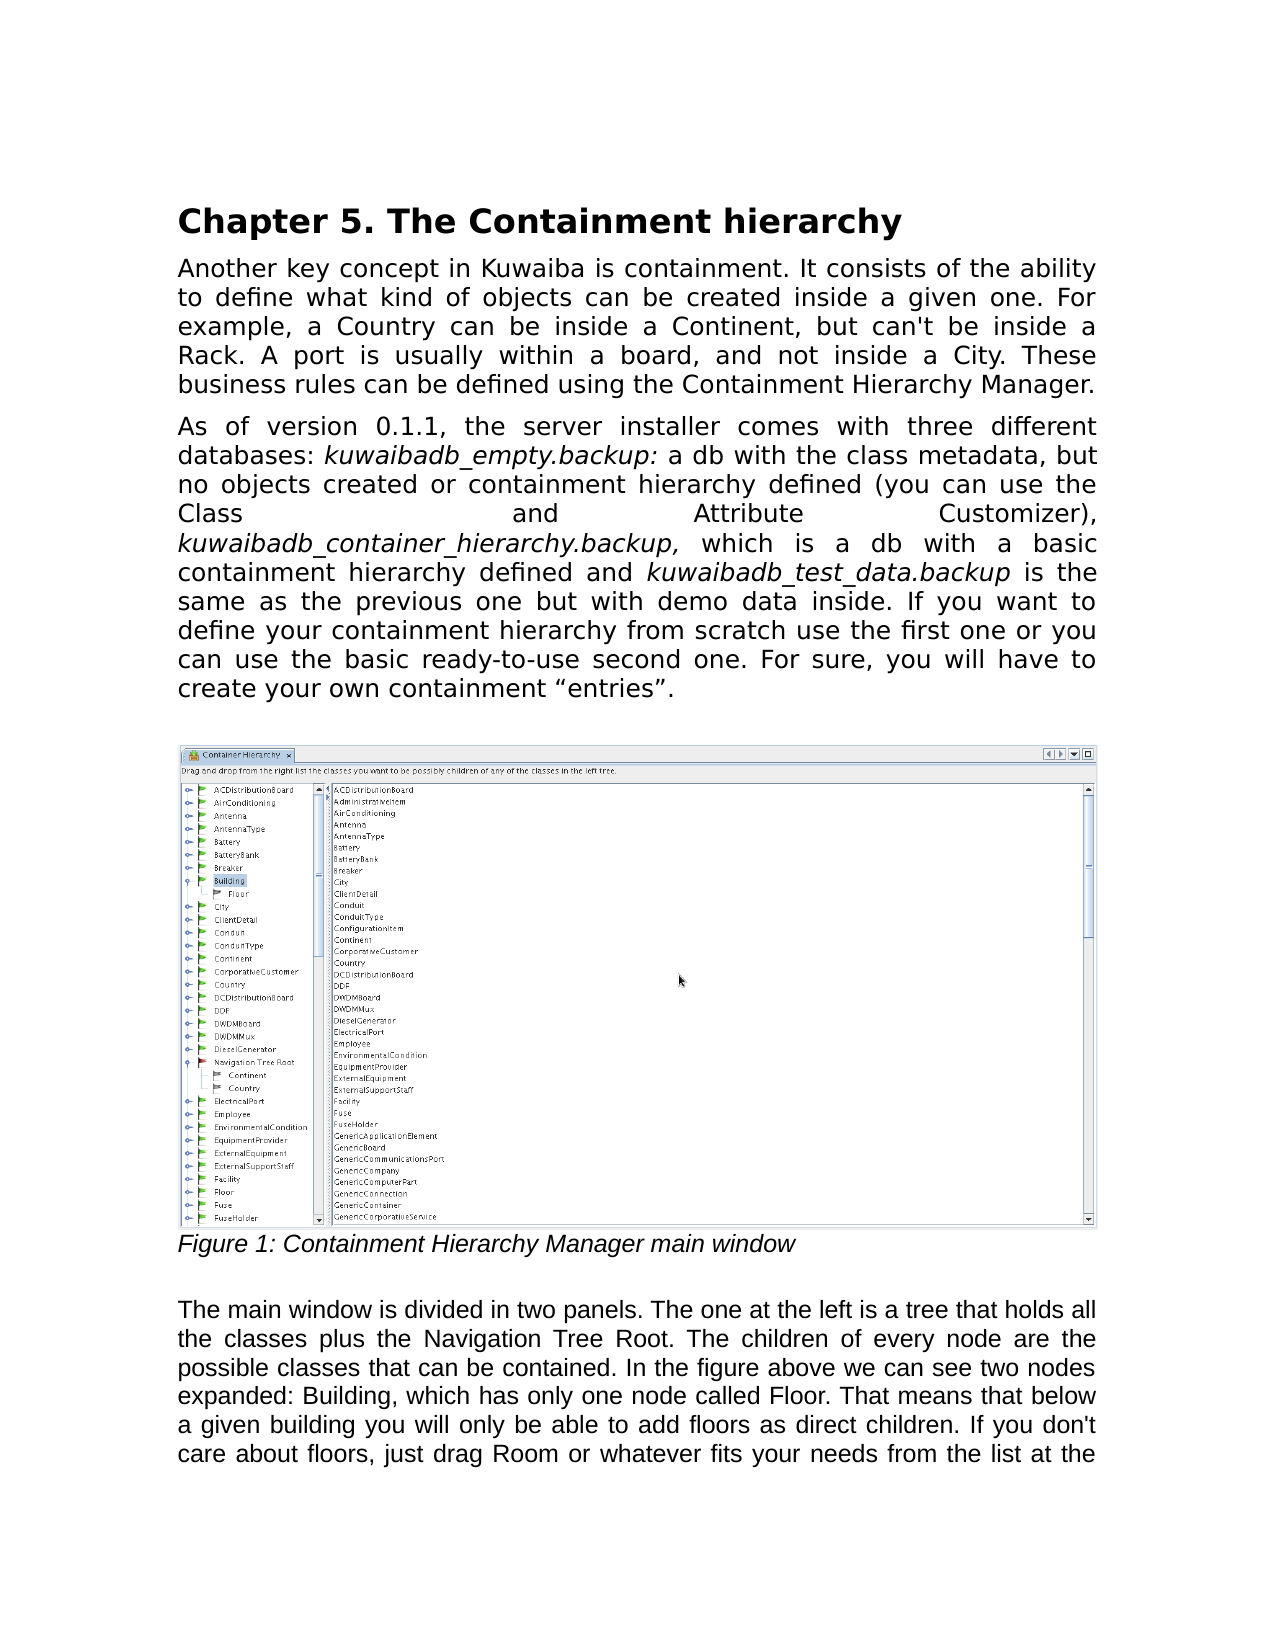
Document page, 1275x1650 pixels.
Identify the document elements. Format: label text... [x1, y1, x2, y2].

text The main window is divided in two panels. The one at the left is a tree that holds all the classes plus the Navigation Tree Root. The children of every node are the possible classes that can be contained. In the figure above we can see two nodes expanded: Building, which has only one node called Floor. That means that below a given building you will only be able to add floors as direct children. If you don't care about floors, just drag Room or whatever fits your needs from the list at the [177, 1295, 1098, 1467]
text Figure 1: Containment Hierarchy Manager main window [177, 1230, 1098, 1258]
picture [177, 745, 1098, 1230]
text Another key concept in Kuwaiba is containment. It consists of the ability to define what kind of objects can be created inside a given one. For example, a Country can be inside a Continent, but can't be inside a Rack. A port is usually within a board, and not inside a City. These business rules can be defined using the Containment Hierarchy Manager. [177, 254, 1098, 399]
subtitle Chapter 5. The Containment hierarchy [177, 202, 1098, 241]
text As of version 0.1.1, the server installer comes with three different databases: kuwaibadb_empty.backup: a db with the class metadata, but no objects created or containment hierarchy defined (you can use the Class and Attribute Customizer), kuwaibadb_container_hierarchy.backup, which is a db with a basic containment hierarchy defined and kuwaibadb_test_data.backup is the same as the previous one but with demo data inside. If you want to define your containment hierarchy from scratch use the first one or you can use the basic ready-to-use second one. For sure, you will have to create your own containment “entries”. [177, 412, 1098, 704]
